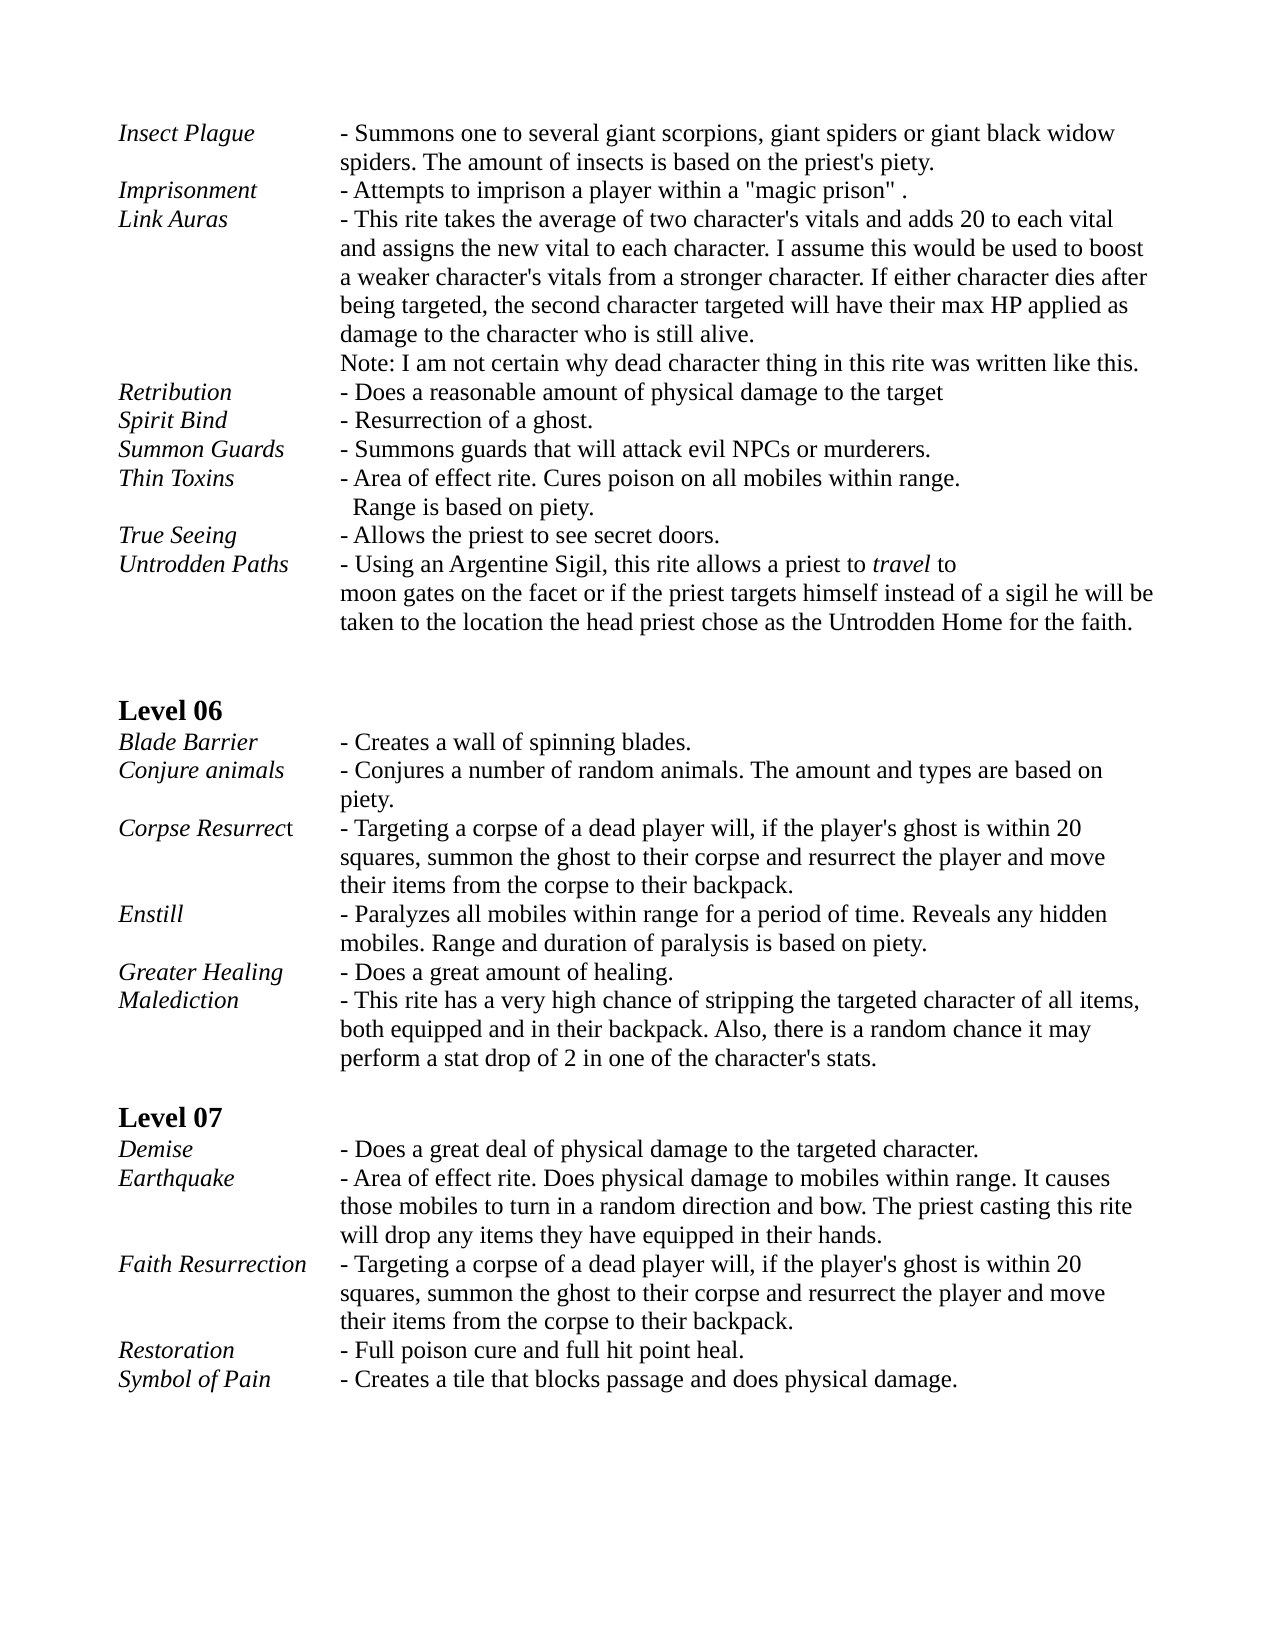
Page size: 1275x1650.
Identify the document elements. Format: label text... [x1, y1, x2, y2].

text perform a stat drop of 2 in one of the character's stats. [118, 1043, 1157, 1072]
text True Seeing - Allows the priest to see secret doors. [118, 521, 1157, 549]
text spiders. The amount of insects is based on the priest's piety. [118, 147, 1157, 176]
text Restoration - Full poison cure and full hit point heal. [118, 1335, 1157, 1364]
text moon gates on the facet or if the priest targets himself instead of a sigil he will be taken to the location the head priest chose as the Untrodden Home for the faith. [118, 578, 1157, 636]
text Untrodden Paths - Using an Argentine Sigil, this rite allows a priest to travel to [118, 549, 1157, 578]
text will drop any items they have equipped in their hands. [118, 1220, 1157, 1249]
text their items from the corpse to their backpack. [118, 870, 1157, 899]
text Imprisonment - Attempts to imprison a player within a "magic prison" . [118, 176, 1157, 204]
text both equipped and in their backpack. Also, there is a random chance it may [118, 1014, 1157, 1043]
text Blade Barrier - Creates a wall of spinning blades. [118, 727, 1157, 755]
text Range is based on piety. [118, 492, 1157, 521]
text Corpse Resurrect - Targeting a corpse of a dead player will, if the player's ghost is within 20 [118, 813, 1157, 842]
text Summon Guards - Summons guards that will attack evil NPCs or murderers. [118, 434, 1157, 463]
text Malediction - This rite has a very high chance of stripping the targeted character of all items, [118, 985, 1157, 1014]
text Spirit Bind - Resurrection of a ghost. [118, 406, 1157, 434]
text squares, summon the ghost to their corpse and resurrect the player and move [118, 1278, 1157, 1306]
text their items from the corpse to their backpack. [118, 1306, 1157, 1335]
text Faith Resurrection - Targeting a corpse of a dead player will, if the player's ghost is within 20 [118, 1249, 1157, 1278]
text Level 07 [118, 1100, 1157, 1134]
text Link Auras - This rite takes the average of two character's vitals and adds 20 to each vital [118, 204, 1157, 233]
text Thin Toxins - Area of effect rite. Cures poison on all mobiles within range. [118, 463, 1157, 492]
text being targeted, the second character targeted will have their max HP applied as [118, 291, 1157, 319]
text Enstill - Paralyzes all mobiles within range for a period of time. Reveals any hidden [118, 899, 1157, 928]
text and assigns the new vital to each character. I assume this would be used to boost [118, 233, 1157, 262]
text Greater Healing - Does a great amount of healing. [118, 957, 1157, 985]
text Symbol of Pain - Creates a tile that blocks passage and does physical damage. [118, 1364, 1157, 1393]
text Retribution - Does a reasonable amount of physical damage to the target [118, 377, 1157, 406]
text Note: I am not certain why dead character thing in this rite was written like this. [118, 348, 1157, 377]
text Conjure animals - Conjures a number of random animals. The amount and types are based on [118, 755, 1157, 784]
text Earthquake - Area of effect rite. Does physical damage to mobiles within range. It causes [118, 1163, 1157, 1191]
text Insect Plague - Summons one to several giant scorpions, giant spiders or giant black widow [118, 118, 1157, 147]
text damage to the character who is still alive. [118, 319, 1157, 348]
text those mobiles to turn in a random direction and bow. The priest casting this rite [118, 1191, 1157, 1220]
text piety. [118, 784, 1157, 813]
text Level 06 [118, 693, 1157, 727]
text Demise - Does a great deal of physical damage to the targeted character. [118, 1134, 1157, 1163]
text squares, summon the ghost to their corpse and resurrect the player and move [118, 842, 1157, 870]
text a weaker character's vitals from a stronger character. If either character dies after [118, 262, 1157, 291]
text mobiles. Range and duration of paralysis is based on piety. [118, 928, 1157, 957]
